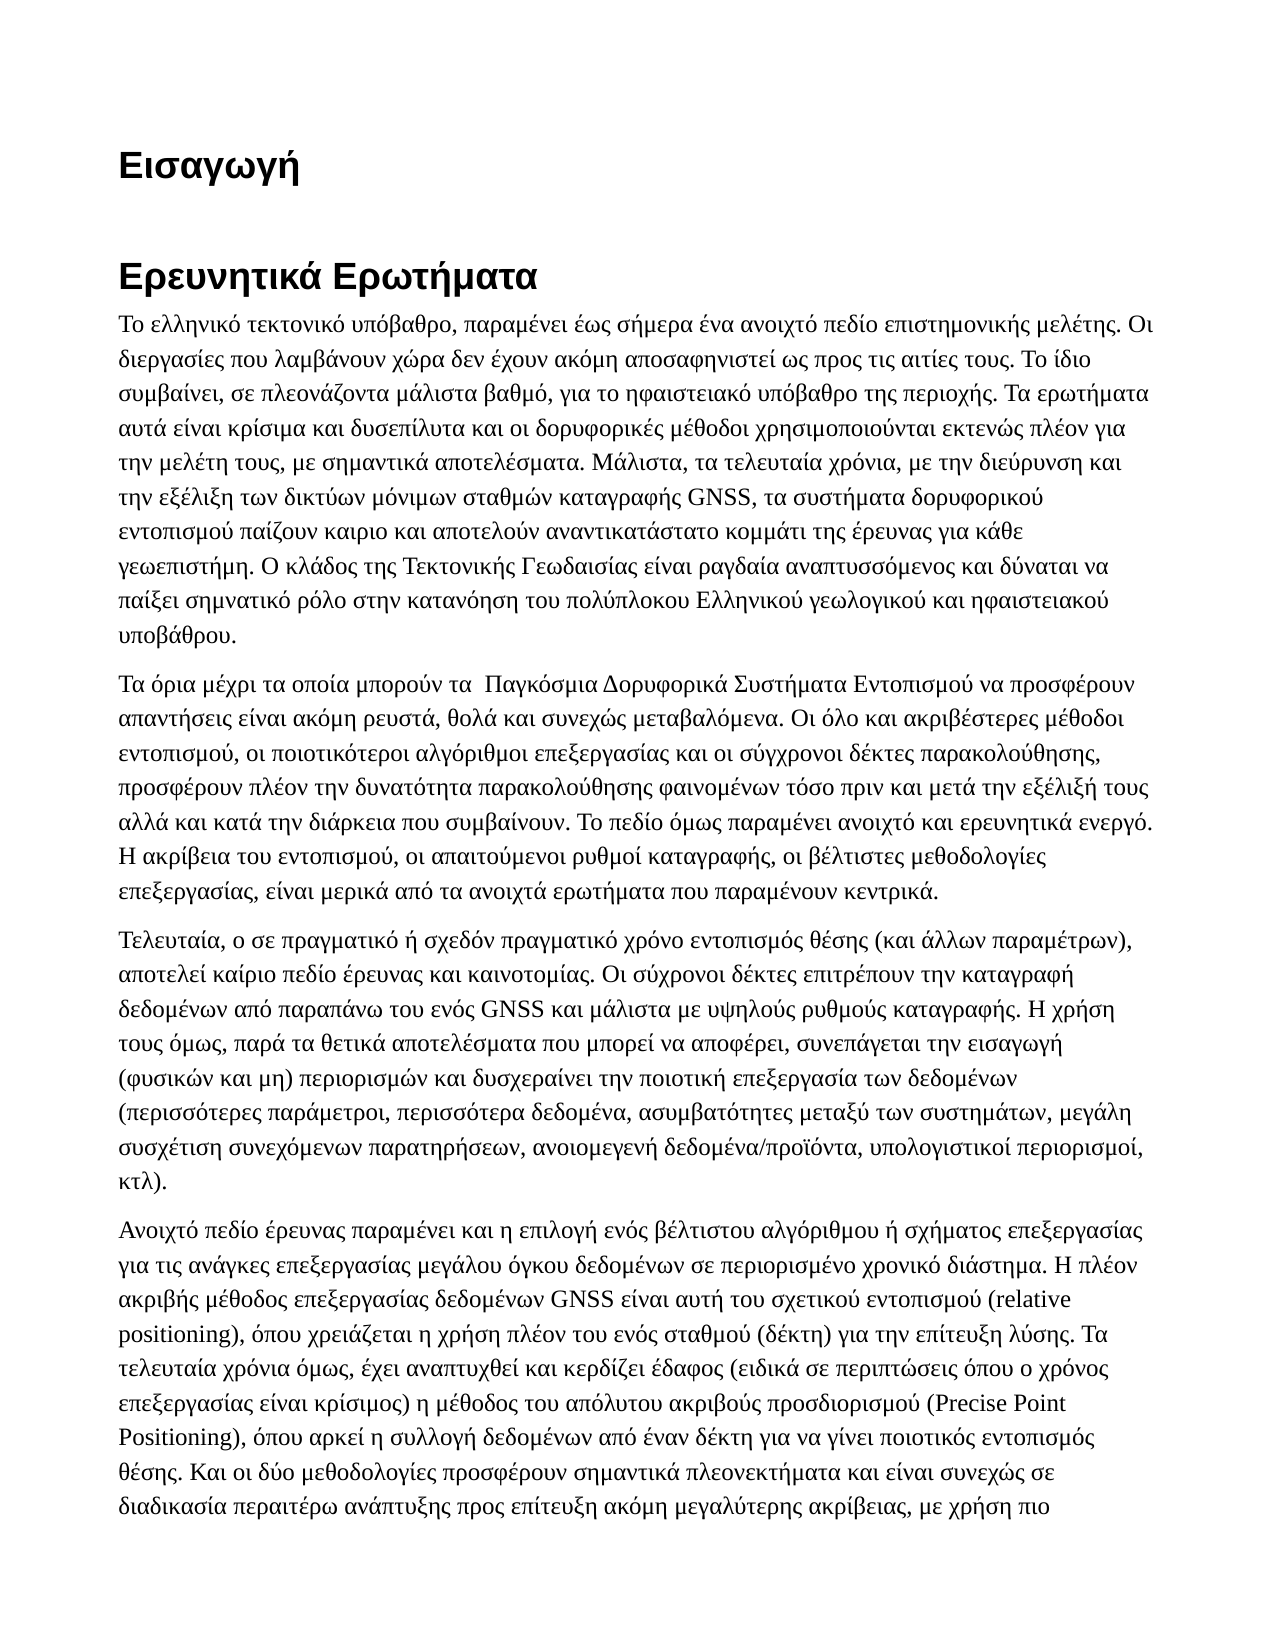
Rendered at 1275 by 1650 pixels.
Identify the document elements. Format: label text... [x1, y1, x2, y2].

text Ανοιχτό πεδίο έρευνας παραμένει και η επιλογή ενός βέλτιστου αλγόριθμου ή σχήματος επεξεργασίας για τις ανάγκες επεξεργασίας μεγάλου όγκου δεδομένων σε περιορισμένο χρονικό διάστημα. Η πλέον ακριβής μέθοδος επεξεργασίας δεδομένων GNSS είναι αυτή του σχετικού εντοπισμού (relative positioning), όπου χρειάζεται η χρήση πλέον του ενός σταθμού (δέκτη) για την επίτευξη λύσης. Τα τελευταία χρόνια όμως, έχει αναπτυχθεί και κερδίζει έδαφος (ειδικά σε περιπτώσεις όπου ο χρόνος επεξεργασίας είναι κρίσιμος) η μέθοδος του απόλυτου ακριβούς προσδιορισμού (Precise Point Positioning), όπου αρκεί η συλλογή δεδομένων από έναν δέκτη για να γίνει ποιοτικός εντοπισμός θέσης. Και οι δύο μεθοδολογίες προσφέρουν σημαντικά πλεονεκτήματα και είναι συνεχώς σε διαδικασία περαιτέρω ανάπτυξης προς επίτευξη ακόμη μεγαλύτερης ακρίβειας, με χρήση πιο [118, 1215, 1157, 1520]
text Τελευταία, ο σε πραγματικό ή σχεδόν πραγματικό χρόνο εντοπισμός θέσης (και άλλων παραμέτρων), αποτελεί καίριο πεδίο έρευνας και καινοτομίας. Οι σύχρονοι δέκτες επιτρέπουν την καταγραφή δεδομένων από παραπάνω του ενός GNSS και μάλιστα με υψηλούς ρυθμούς καταγραφής. Η χρήση τους όμως, παρά τα θετικά αποτελέσματα που μπορεί να αποφέρει, συνεπάγεται την εισαγωγή (φυσικών και μη) περιορισμών και δυσχεραίνει την ποιοτική επεξεργασία των δεδομένων (περισσότερες παράμετροι, περισσότερα δεδομένα, ασυμβατότητες μεταξύ των συστημάτων, μεγάλη συσχέτιση συνεχόμενων παρατηρήσεων, ανοιομεγενή δεδομένα/προϊόντα, υπολογιστικοί περιορισμοί, κτλ). [118, 925, 1157, 1195]
text Τα όρια μέχρι τα οποία μπορούν τα Παγκόσμια Δορυφορικά Συστήματα Εντοπισμού να προσφέρουν απαντήσεις είναι ακόμη ρευστά, θολά και συνεχώς μεταβαλόμενα. Οι όλο και ακριβέστερες μέθοδοι εντοπισμού, οι ποιοτικότεροι αλγόριθμοι επεξεργασίας και οι σύγχρονοι δέκτες παρακολούθησης, προσφέρουν πλέον την δυνατότητα παρακολούθησης φαινομένων τόσο πριν και μετά την εξέλιξή τους αλλά και κατά την διάρκεια που συμβαίνουν. Το πεδίο όμως παραμένει ανοιχτό και ερευνητικά ενεργό. Η ακρίβεια του εντοπισμού, οι απαιτούμενοι ρυθμοί καταγραφής, οι βέλτιστες μεθοδολογίες επεξεργασίας, είναι μερικά από τα ανοιχτά ερωτήματα που παραμένουν κεντρικά. [118, 669, 1157, 904]
text Το ελληνικό τεκτονικό υπόβαθρο, παραμένει έως σήμερα ένα ανοιχτό πεδίο επιστημονικής μελέτης. Οι διεργασίες που λαμβάνουν χώρα δεν έχουν ακόμη αποσαφηνιστεί ως προς τις αιτίες τους. Το ίδιο συμβαίνει, σε πλεονάζοντα μάλιστα βαθμό, για το ηφαιστειακό υπόβαθρο της περιοχής. Τα ερωτήματα αυτά είναι κρίσιμα και δυσεπίλυτα και οι δορυφορικές μέθοδοι χρησιμοποιούνται εκτενώς πλέον για την μελέτη τους, με σημαντικά αποτελέσματα. Μάλιστα, τα τελευταία χρόνια, με την διεύρυνση και την εξέλιξη των δικτύων μόνιμων σταθμών καταγραφής GNSS, τα συστήματα δορυφορικού εντοπισμού παίζουν καιριο και αποτελούν αναντικατάστατο κομμάτι της έρευνας για κάθε γεωεπιστήμη. Ο κλάδος της Τεκτονικής Γεωδαισίας είναι ραγδαία αναπτυσσόμενος και δύναται να παίξει σημνατικό ρόλο στην κατανόηση του πολύπλοκου Ελληνικού γεωλογικού και ηφαιστειακού υποβάθρου. [118, 309, 1157, 649]
subtitle Εισαγωγή [118, 143, 1157, 187]
subtitle Ερευνητικά Ερωτήματα [118, 253, 1157, 297]
